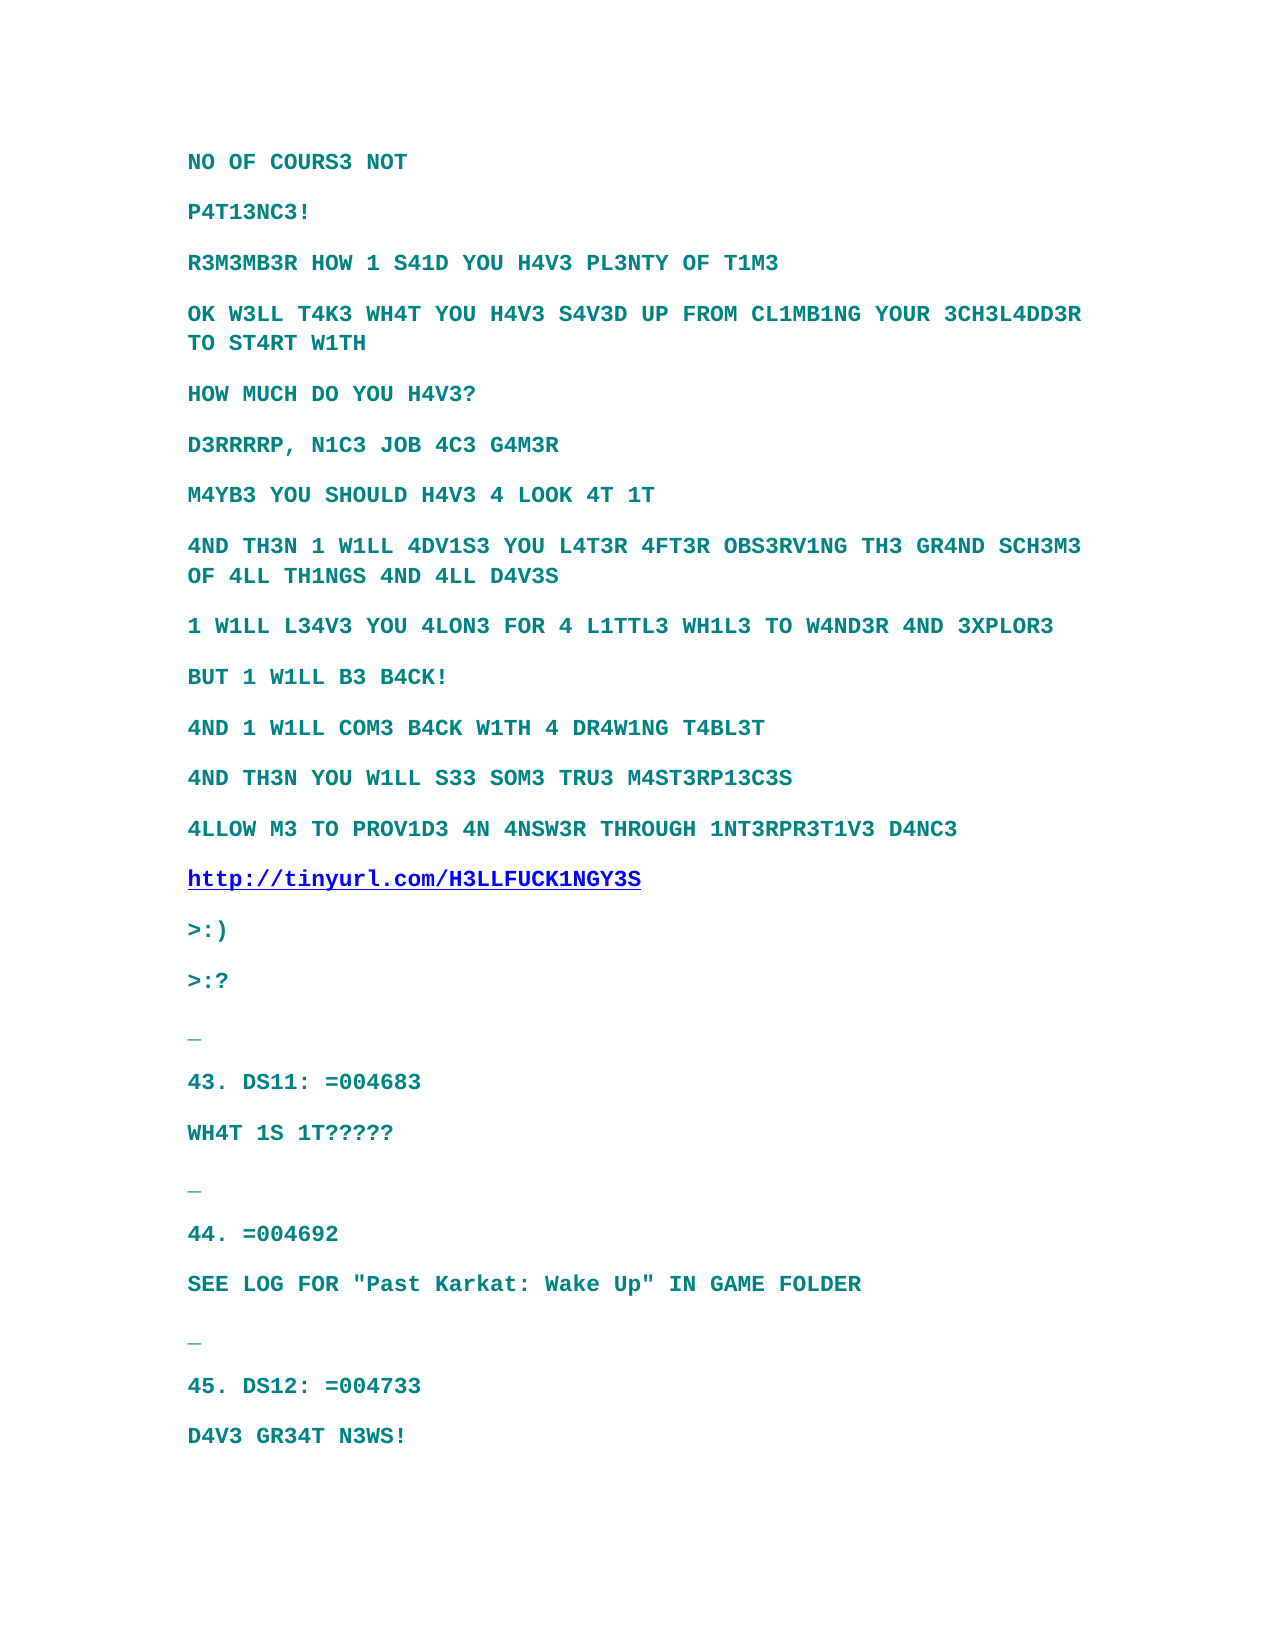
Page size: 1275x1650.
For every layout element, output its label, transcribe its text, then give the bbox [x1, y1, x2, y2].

text 4ND TH3N YOU W1LL S33 SOM3 TRU3 M4ST3RP13C3S [187, 766, 1087, 792]
text _ [187, 1323, 1087, 1349]
text D3RRRRP, N1C3 JOB 4C3 G4M3R [187, 433, 1087, 459]
text 43. DS11: =004683 [187, 1070, 1087, 1096]
text >:) [187, 918, 1087, 944]
text NO OF COURS3 NOT [187, 150, 1087, 176]
text 1 W1LL L34V3 YOU 4LON3 FOR 4 L1TTL3 WH1L3 TO W4ND3R 4ND 3XPLOR3 [187, 614, 1087, 641]
text D4V3 GR34T N3WS! [187, 1424, 1087, 1451]
text P4T13NC3! [187, 201, 1087, 227]
text 4LLOW M3 TO PROV1D3 4N 4NSW3R THROUGH 1NT3RPR3T1V3 D4NC3 [187, 817, 1087, 843]
text _ [187, 1171, 1087, 1197]
text http://tinyurl.com/H3LLFUCK1NGY3S [187, 868, 1087, 894]
text 45. DS12: =004733 [187, 1374, 1087, 1400]
text BUT 1 W1LL B3 B4CK! [187, 665, 1087, 691]
text WH4T 1S 1T????? [187, 1121, 1087, 1147]
text 4ND TH3N 1 W1LL 4DV1S3 YOU L4T3R 4FT3R OBS3RV1NG TH3 GR4ND SCH3M3 OF 4LL TH1NGS 4ND 4LL D4V3S [187, 534, 1087, 590]
text M4YB3 YOU SHOULD H4V3 4 LOOK 4T 1T [187, 483, 1087, 509]
text >:? [187, 969, 1087, 995]
text 4ND 1 W1LL COM3 B4CK W1TH 4 DR4W1NG T4BL3T [187, 716, 1087, 742]
text 44. =004692 [187, 1222, 1087, 1248]
text HOW MUCH DO YOU H4V3? [187, 382, 1087, 408]
text OK W3LL T4K3 WH4T YOU H4V3 S4V3D UP FROM CL1MB1NG YOUR 3CH3L4DD3R TO ST4RT W1TH [187, 302, 1087, 358]
text SEE LOG FOR "Past Karkat: Wake Up" IN GAME FOLDER [187, 1273, 1087, 1299]
text R3M3MB3R HOW 1 S41D YOU H4V3 PL3NTY OF T1M3 [187, 251, 1087, 277]
text _ [187, 1019, 1087, 1046]
